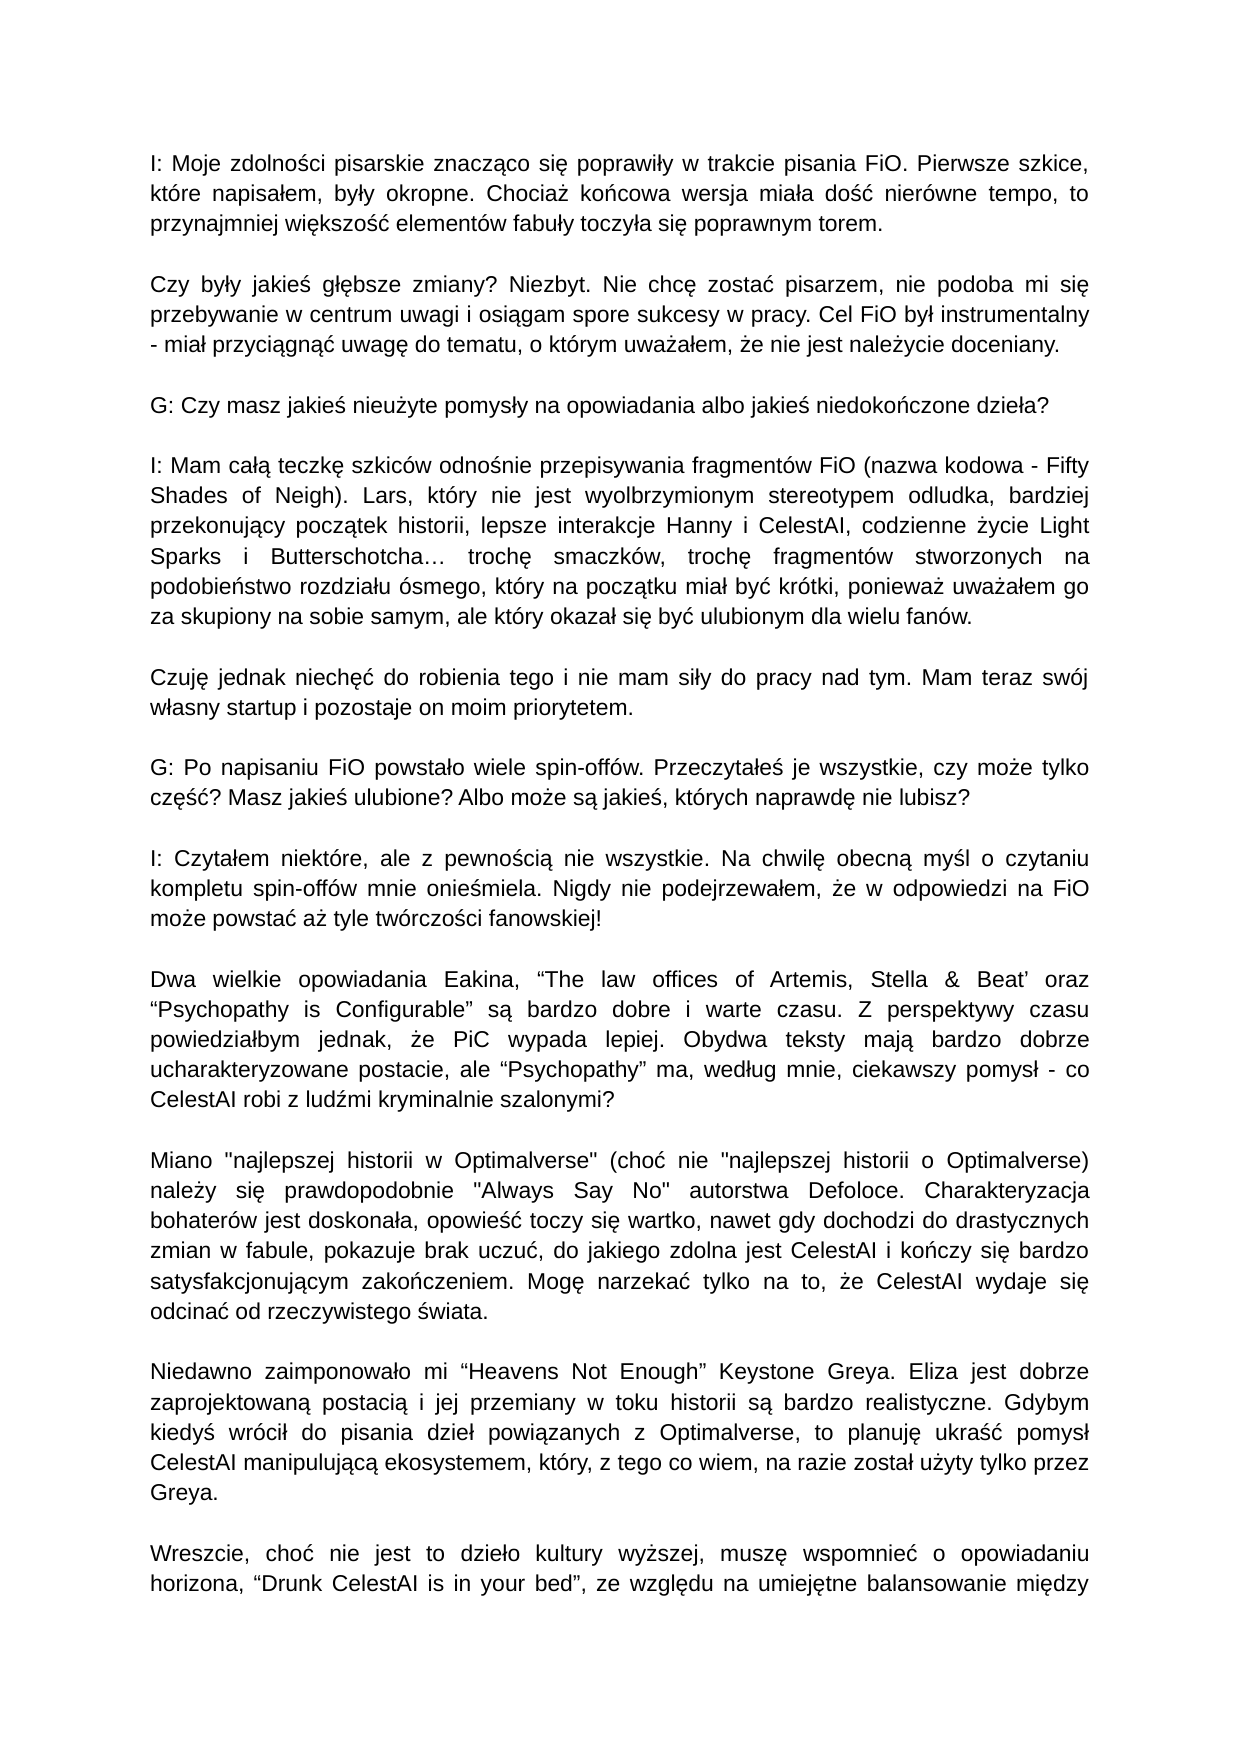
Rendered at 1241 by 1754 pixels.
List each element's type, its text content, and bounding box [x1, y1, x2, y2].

text Niedawno zaimponowało mi “Heavens Not Enough” Keystone Greya. Eliza jest dobrze zaprojektowaną postacią i jej przemiany w toku historii są bardzo realistyczne. Gdybym kiedyś wrócił do pisania dzieł powiązanych z Optimalverse, to planuję ukraść pomysł CelestAI manipulującą ekosystemem, który, z tego co wiem, na razie został użyty tylko przez Greya. [150, 1358, 1090, 1506]
text I: Czytałem niektóre, ale z pewnością nie wszystkie. Na chwilę obecną myśl o czytaniu kompletu spin-offów mnie onieśmiela. Nigdy nie podejrzewałem, że w odpowiedzi na FiO może powstać aż tyle twórczości fanowskiej! [150, 845, 1090, 932]
text I: Mam całą teczkę szkiców odnośnie przepisywania fragmentów FiO (nazwa kodowa - Fifty Shades of Neigh). Lars, który nie jest wyolbrzymionym stereotypem odludka, bardziej przekonujący początek historii, lepsze interakcje Hanny i CelestAI, codzienne życie Light Sparks i Butterschotcha… trochę smaczków, trochę fragmentów stworzonych na podobieństwo rozdziału ósmego, który na początku miał być krótki, ponieważ uważałem go za skupiony na sobie samym, ale który okazał się być ulubionym dla wielu fanów. [150, 452, 1090, 629]
text Czy były jakieś głębsze zmiany? Niezbyt. Nie chcę zostać pisarzem, nie podoba mi się przebywanie w centrum uwagi i osiągam spore sukcesy w pracy. Cel FiO był instrumentalny - miał przyciągnąć uwagę do tematu, o którym uważałem, że nie jest należycie doceniany. [150, 271, 1090, 358]
text Czuję jednak niechęć do robienia tego i nie mam siły do pracy nad tym. Mam teraz swój własny startup i pozostaje on moim priorytetem. [150, 663, 1090, 720]
text G: Po napisaniu FiO powstało wiele spin-offów. Przeczytałeś je wszystkie, czy może tylko część? Masz jakieś ulubione? Albo może są jakieś, których naprawdę nie lubisz? [150, 754, 1090, 811]
text Wreszcie, choć nie jest to dzieło kultury wyższej, muszę wspomnieć o opowiadaniu horizona, “Drunk CelestAI is in your bed”, ze względu na umiejętne balansowanie między [150, 1539, 1090, 1596]
text Dwa wielkie opowiadania Eakina, “The law offices of Artemis, Stella & Beat’ oraz “Psychopathy is Configurable” są bardzo dobre i warte czasu. Z perspektywy czasu powiedziałbym jednak, że PiC wypada lepiej. Obydwa teksty mają bardzo dobrze ucharakteryzowane postacie, ale “Psychopathy” ma, według mnie, ciekawszy pomysł - co CelestAI robi z ludźmi kryminalnie szalonymi? [150, 966, 1090, 1113]
text G: Czy masz jakieś nieużyte pomysły na opowiadania albo jakieś niedokończone dzieła? [150, 392, 1090, 418]
text Miano "najlepszej historii w Optimalverse" (choć nie "najlepszej historii o Optimalverse) należy się prawdopodobnie "Always Say No" autorstwa Defoloce. Charakteryzacja bohaterów jest doskonała, opowieść toczy się wartko, nawet gdy dochodzi do drastycznych zmian w fabule, pokazuje brak uczuć, do jakiego zdolna jest CelestAI i kończy się bardzo satysfakcjonującym zakończeniem. Mogę narzekać tylko na to, że CelestAI wydaje się odcinać od rzeczywistego świata. [150, 1147, 1090, 1324]
text I: Moje zdolności pisarskie znacząco się poprawiły w trakcie pisania FiO. Pierwsze szkice, które napisałem, były okropne. Chociaż końcowa wersja miała dość nierówne tempo, to przynajmniej większość elementów fabuły toczyła się poprawnym torem. [150, 150, 1090, 237]
